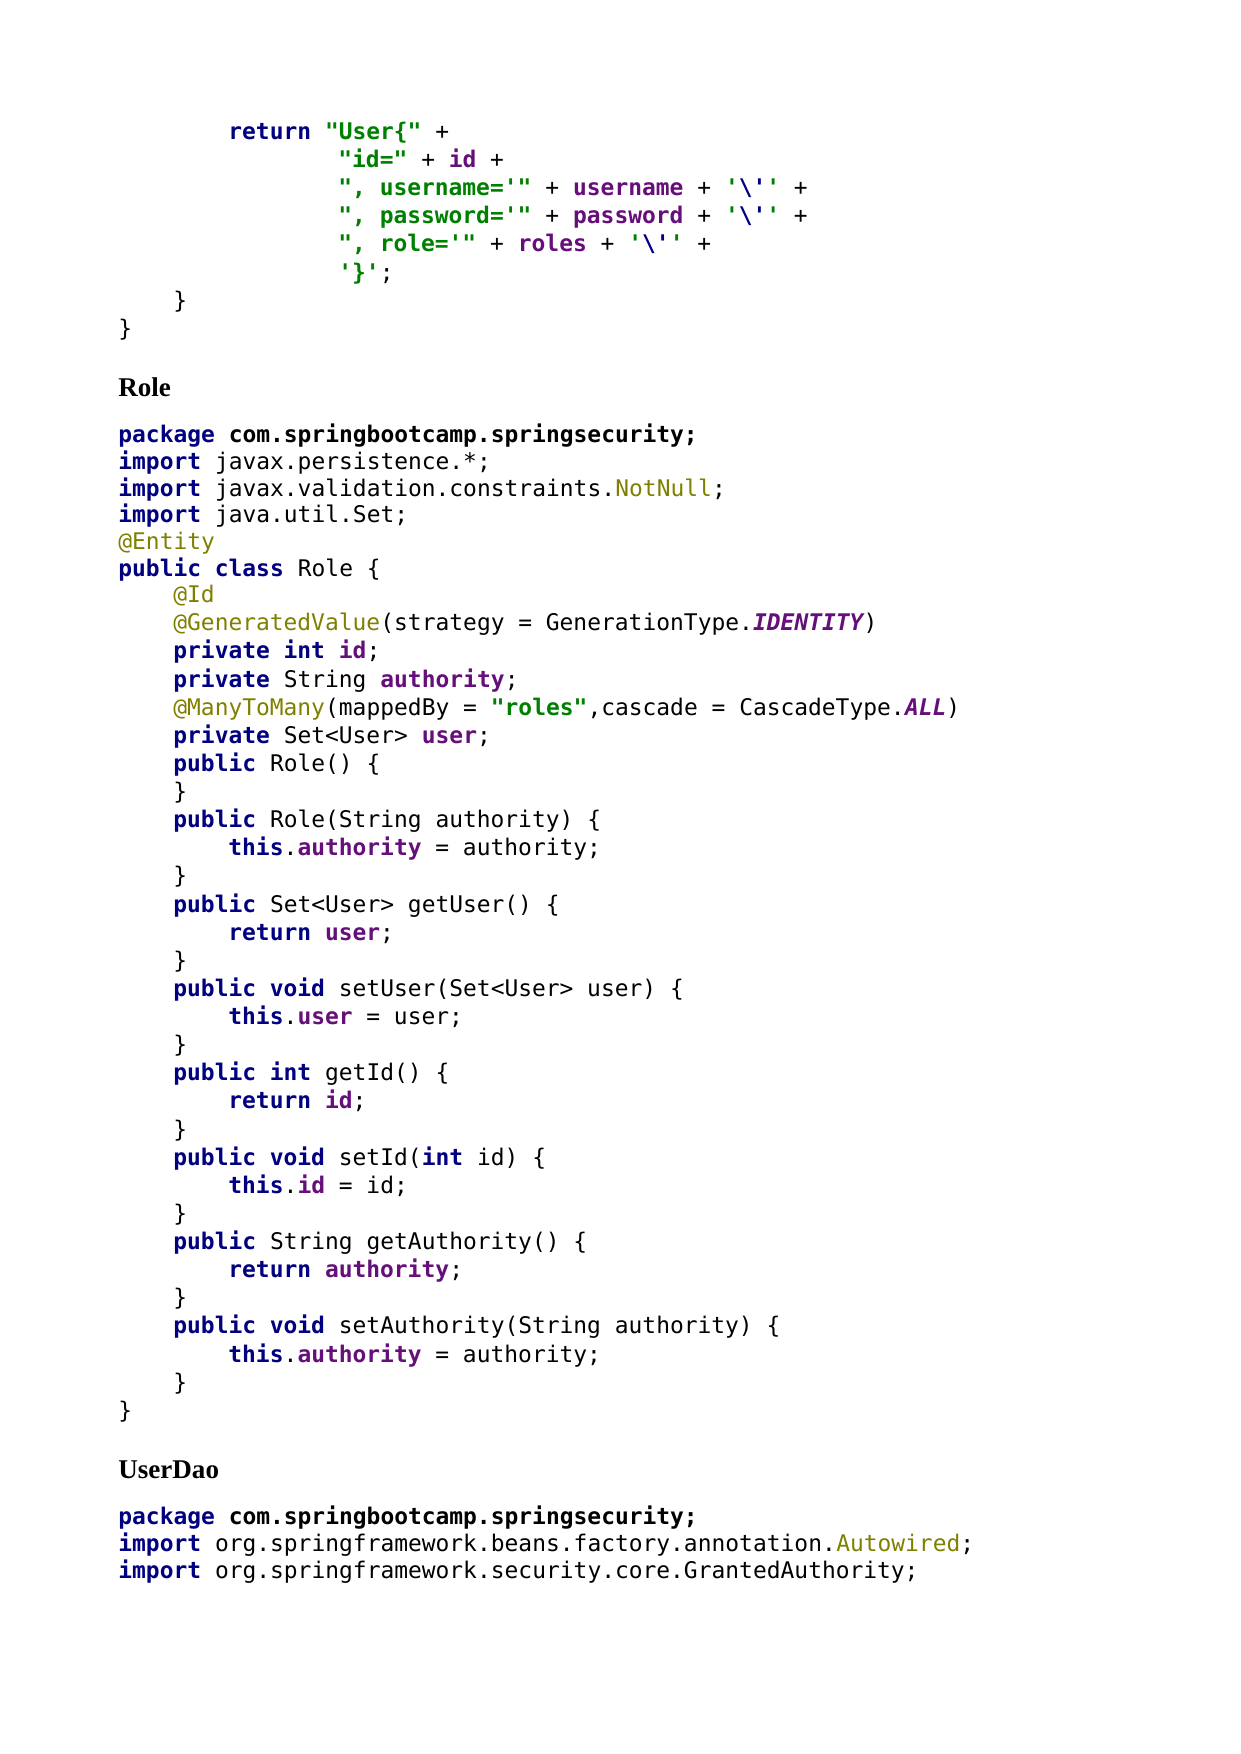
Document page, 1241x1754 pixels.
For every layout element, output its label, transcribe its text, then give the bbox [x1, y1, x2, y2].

text } [118, 947, 1122, 975]
text } [118, 863, 1122, 891]
text public Set<User> getUser() { [118, 891, 1122, 919]
text } [118, 287, 1122, 315]
text public int getId() { [118, 1059, 1122, 1088]
text return user; [118, 919, 1122, 947]
text public Role() { [118, 750, 1122, 778]
text package com.springbootcamp.springsecurity; [118, 421, 1122, 448]
text } [118, 1200, 1122, 1228]
text UserDao [118, 1453, 1122, 1484]
text public void setId(int id) { [118, 1144, 1122, 1172]
text public class Role { [118, 555, 1122, 581]
text import org.springframework.beans.factory.annotation.Autowired; [118, 1530, 1122, 1557]
text } [118, 1369, 1122, 1397]
text this.authority = authority; [118, 1341, 1122, 1369]
text ", username='" + username + '\'' + [118, 174, 1122, 202]
text import javax.validation.constraints.NotNull; [118, 475, 1122, 501]
text private String authority; [118, 666, 1122, 694]
text this.id = id; [118, 1172, 1122, 1200]
text "id=" + id + [118, 146, 1122, 174]
text package com.springbootcamp.springsecurity; [118, 1503, 1122, 1530]
text } [118, 1284, 1122, 1313]
text @Id [118, 581, 1122, 609]
text } [118, 1397, 1122, 1424]
text this.user = user; [118, 1003, 1122, 1031]
text return authority; [118, 1256, 1122, 1284]
text return id; [118, 1088, 1122, 1116]
text import javax.persistence.*; [118, 448, 1122, 475]
text import java.util.Set; [118, 501, 1122, 528]
text public void setAuthority(String authority) { [118, 1313, 1122, 1341]
text } [118, 1031, 1122, 1059]
text public void setUser(Set<User> user) { [118, 975, 1122, 1003]
text @GeneratedValue(strategy = GenerationType.IDENTITY) [118, 609, 1122, 638]
text } [118, 1116, 1122, 1144]
text Role [118, 371, 1122, 402]
text this.authority = authority; [118, 834, 1122, 863]
text import org.springframework.security.core.GrantedAuthority; [118, 1557, 1122, 1583]
text private int id; [118, 638, 1122, 666]
text @Entity [118, 528, 1122, 555]
text '}'; [118, 259, 1122, 287]
text @ManyToMany(mappedBy = "roles",cascade = CascadeType.ALL) [118, 694, 1122, 722]
text private Set<User> user; [118, 722, 1122, 750]
text ", password='" + password + '\'' + [118, 202, 1122, 231]
text } [118, 778, 1122, 806]
text public Role(String authority) { [118, 806, 1122, 834]
text return "User{" + [118, 118, 1122, 146]
text public String getAuthority() { [118, 1228, 1122, 1256]
text } [118, 315, 1122, 342]
text ", role='" + roles + '\'' + [118, 231, 1122, 259]
